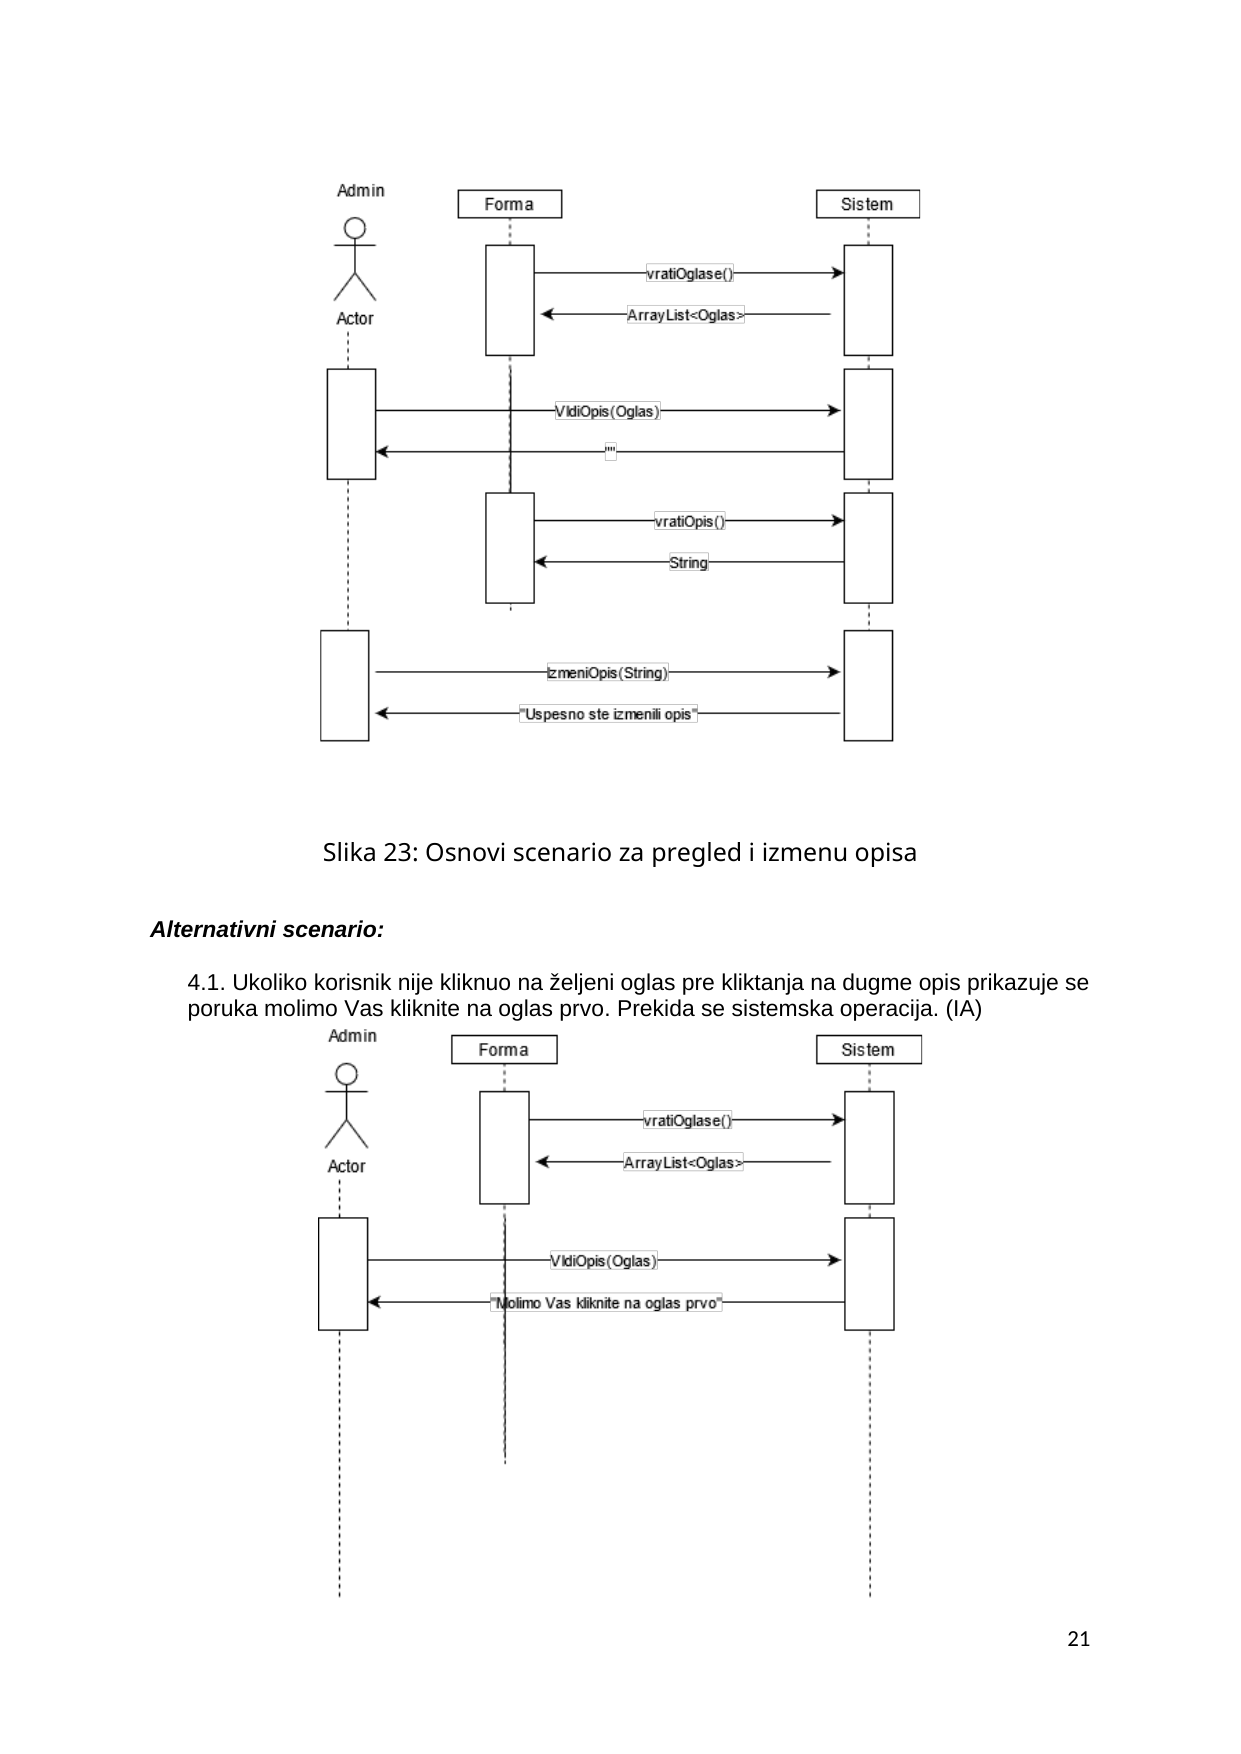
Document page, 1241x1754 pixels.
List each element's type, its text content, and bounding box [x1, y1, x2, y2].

text 4.1. Ukoliko korisnik nije kliknuo na željeni oglas pre kliktanja na dugme opis prikazuje se poruka molimo Vas kliknite na oglas prvo. Prekida se sistemska operacija. (IA) [187, 969, 1090, 1022]
text Slika 23: Osnovi scenario za pregled i izmenu opisa [150, 835, 1090, 869]
text Alternativni scenario: [150, 916, 1090, 943]
picture [320, 176, 921, 743]
picture [318, 1021, 923, 1599]
